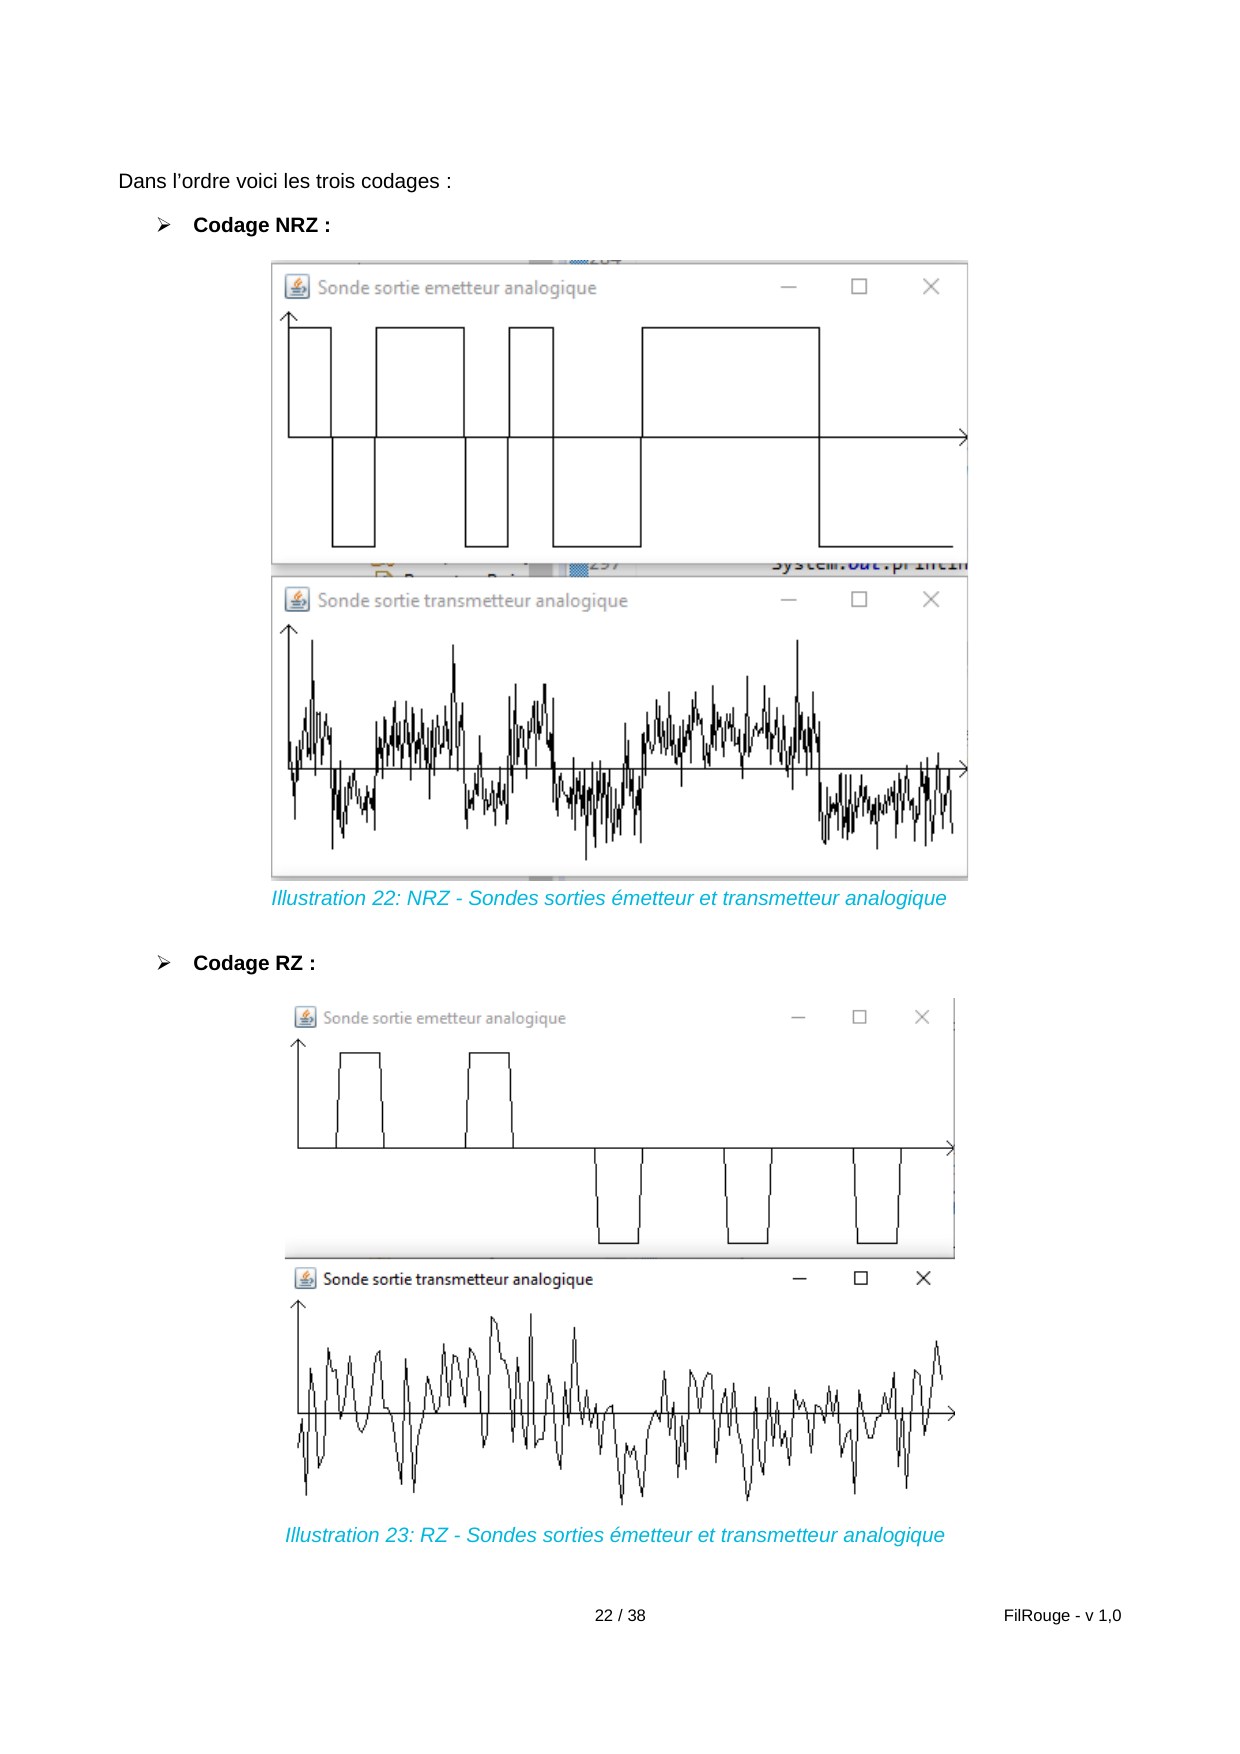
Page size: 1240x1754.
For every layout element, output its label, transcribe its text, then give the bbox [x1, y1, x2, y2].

list Codage NRZ : [156, 216, 1121, 236]
text Illustration 22: NRZ - Sondes sorties émetteur et transmetteur analogique [271, 881, 968, 909]
text Illustration 23: RZ - Sondes sorties émetteur et transmetteur analogique [285, 1519, 955, 1547]
picture [271, 260, 969, 881]
list Codage RZ : [156, 953, 1121, 974]
picture [284, 998, 955, 1519]
text Dans l’ordre voici les trois codages : [118, 172, 1121, 192]
